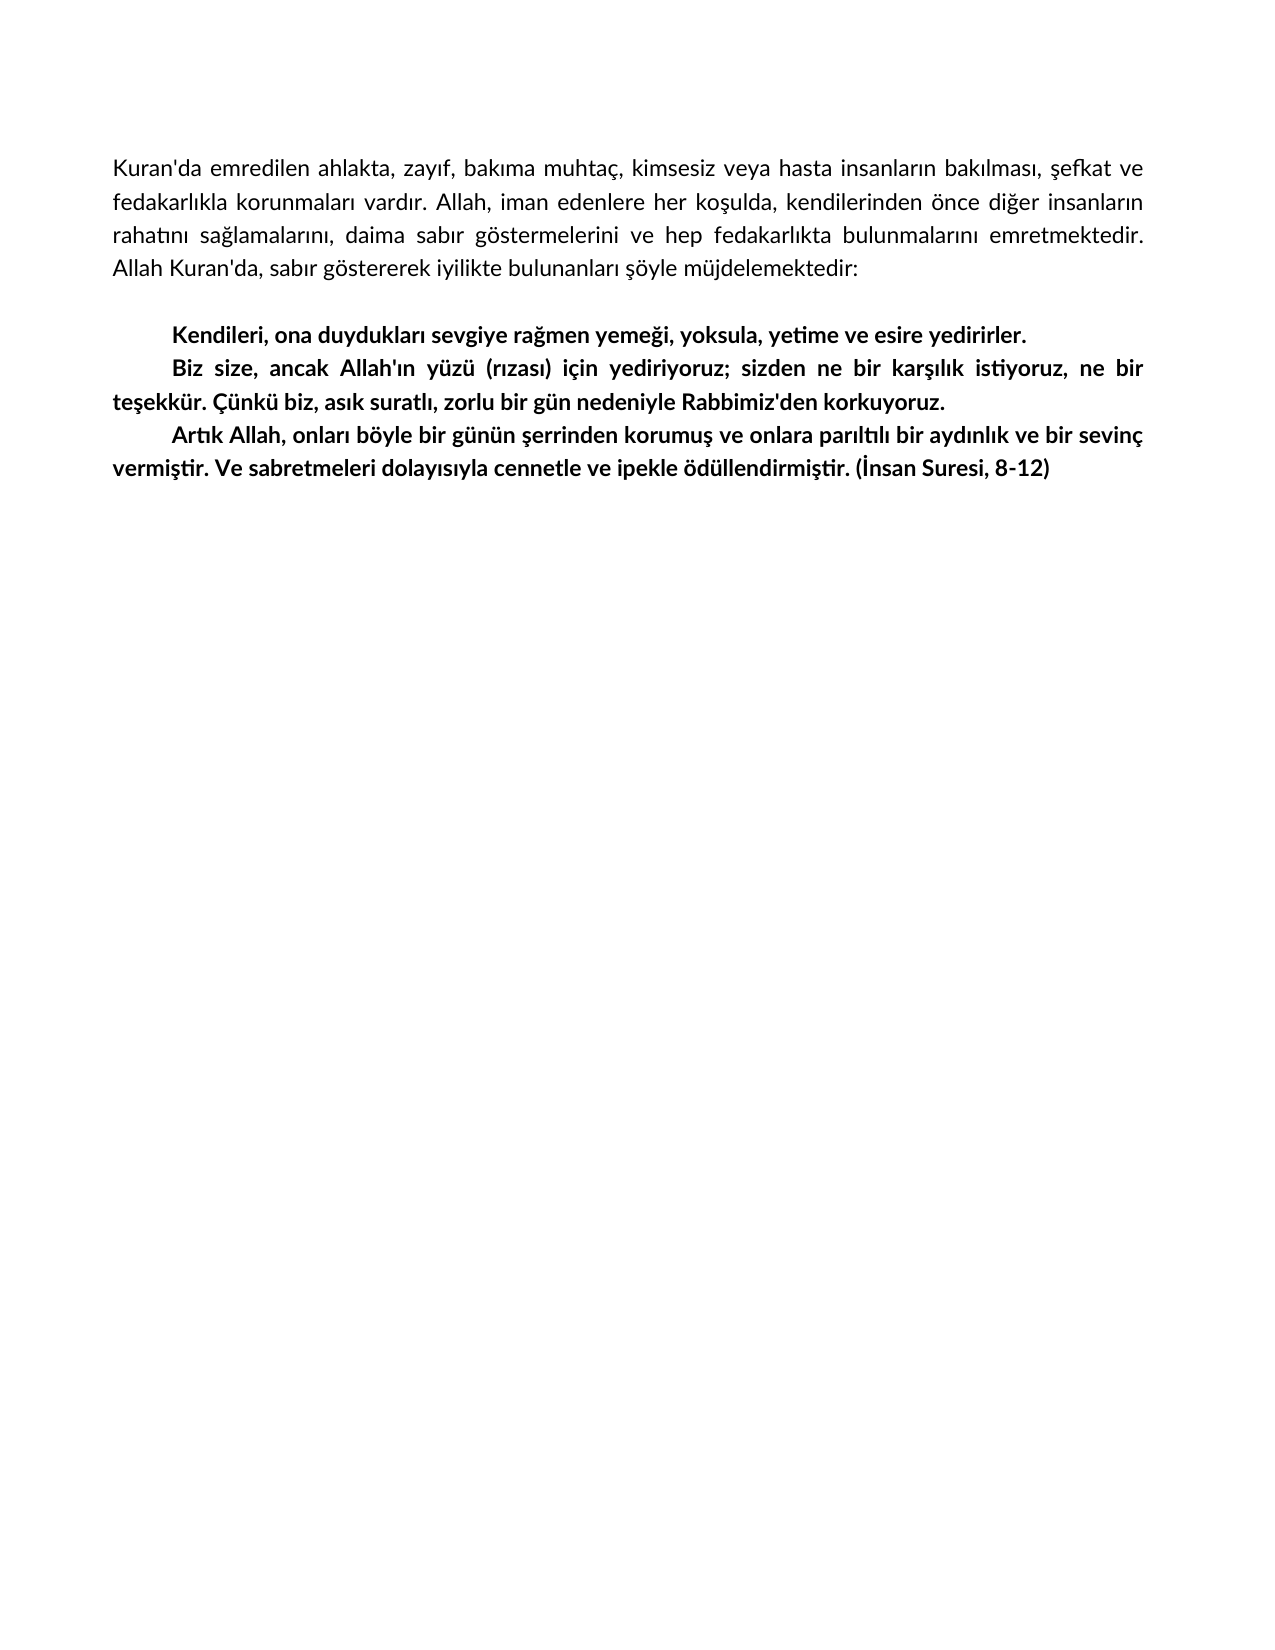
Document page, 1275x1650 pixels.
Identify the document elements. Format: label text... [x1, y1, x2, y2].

text Artık Allah, onları böyle bir günün şerrinden korumuş ve onlara parıltılı bir aydınlık ve bir sevinç vermiştir. Ve sabretmeleri dolayısıyla cennetle ve ipekle ödüllendirmiştir. (İnsan Suresi, 8-12) [112, 417, 1145, 483]
text Kuran'da emredilen ahlakta, zayıf, bakıma muhtaç, kimsesiz veya hasta insanların bakılması, şefkat ve fedakarlıkla korunmaları vardır. Allah, iman edenlere her koşulda, kendilerinden önce diğer insanların rahatını sağlamalarını, daima sabır göstermelerini ve hep fedakarlıkta bulunmalarını emretmektedir. Allah Kuran'da, sabır göstererek iyilikte bulunanları şöyle müjdelemektedir: [112, 150, 1145, 283]
text Kendileri, ona duydukları sevgiye rağmen yemeği, yoksula, yetime ve esire yedirirler. [112, 317, 1145, 350]
text Biz size, ancak Allah'ın yüzü (rızası) için yediriyoruz; sizden ne bir karşılık istiyoruz, ne bir teşekkür. Çünkü biz, asık suratlı, zorlu bir gün nedeniyle Rabbimiz'den korkuyoruz. [112, 350, 1145, 417]
